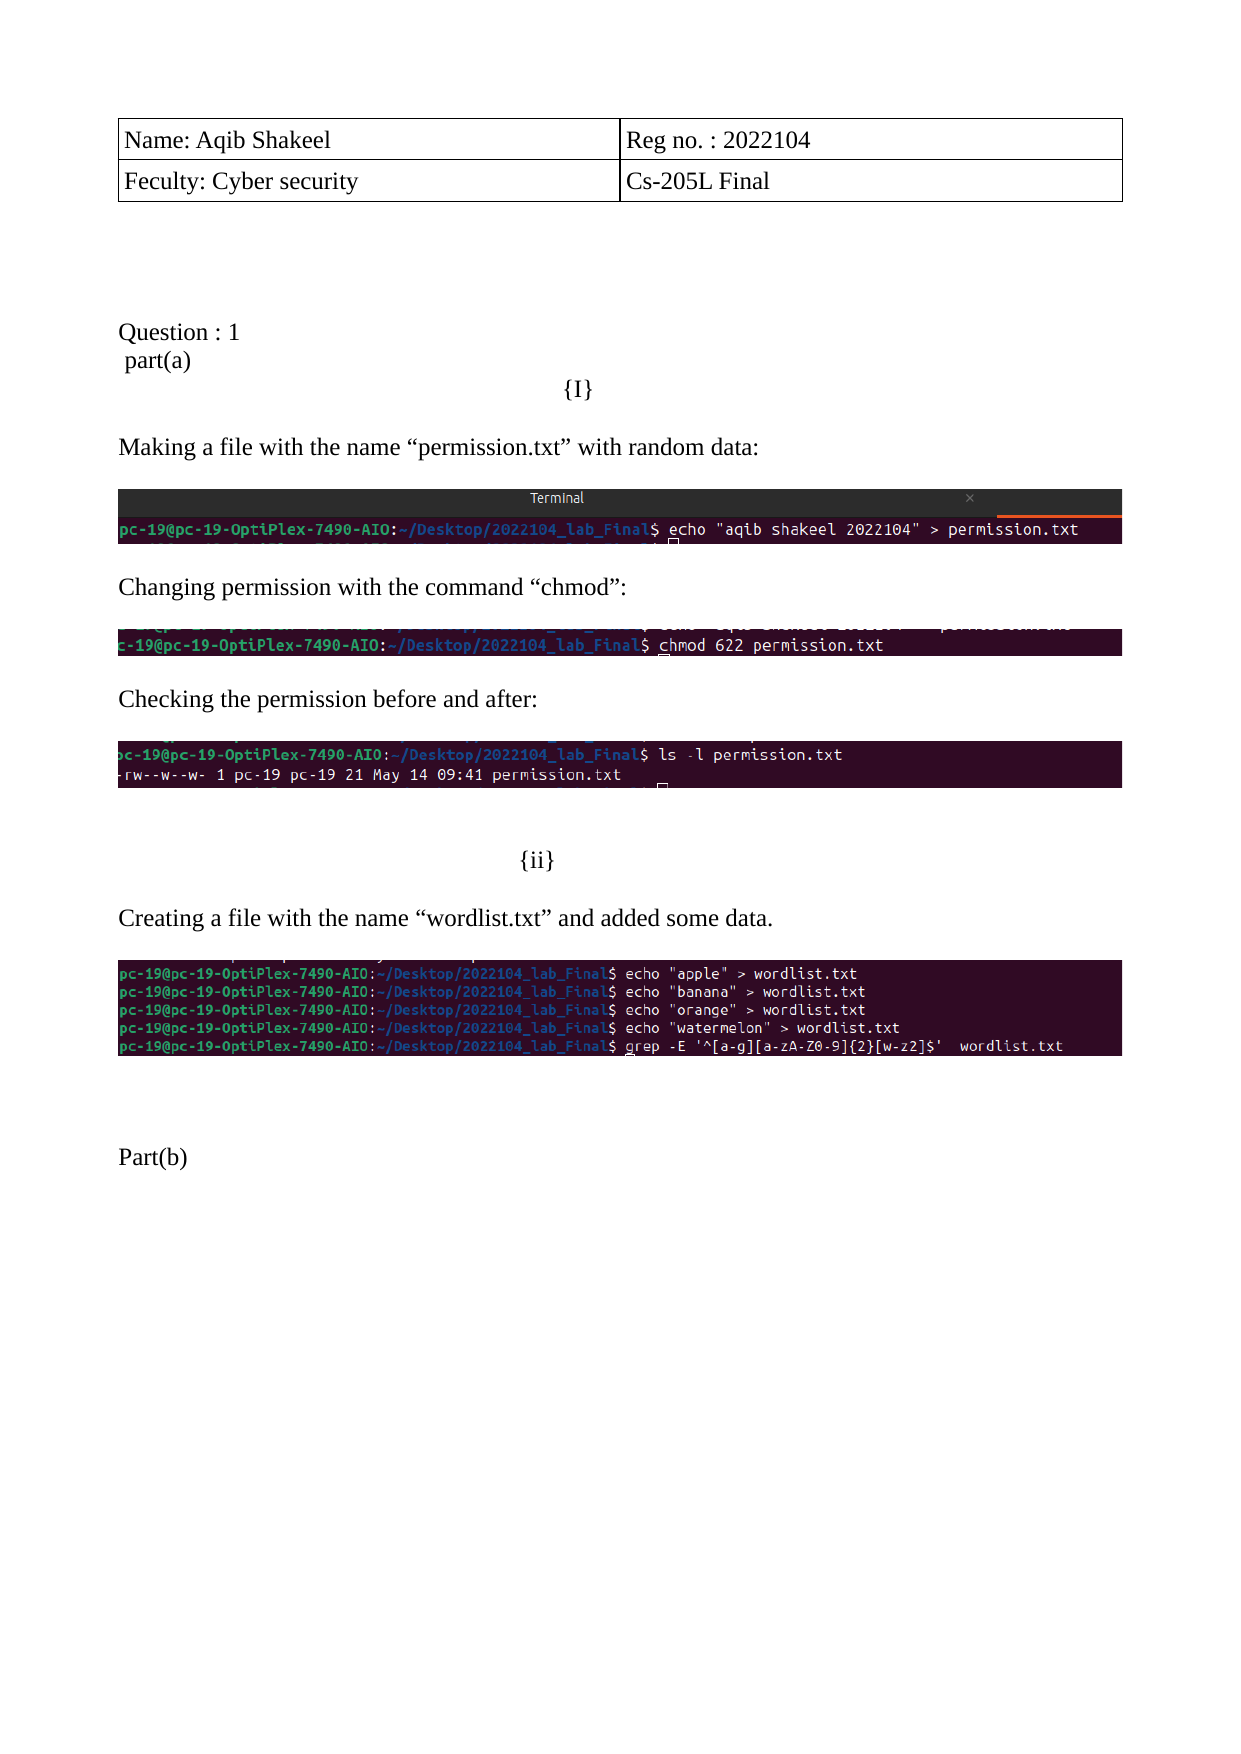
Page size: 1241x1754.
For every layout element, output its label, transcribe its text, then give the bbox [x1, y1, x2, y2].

text part(a) [118, 345, 1122, 374]
text {I} [118, 374, 1122, 403]
text Creating a file with the name “wordlist.txt” and added some data. [118, 903, 1122, 931]
picture [118, 489, 1123, 544]
table_header Name: Aqib Shakeel [119, 119, 619, 159]
text {ii} [118, 845, 1122, 874]
text Checking the permission before and after: [118, 684, 1122, 713]
picture [118, 960, 1123, 1056]
text Making a file with the name “permission.txt” with random data: [118, 432, 1122, 460]
table_cell Feculty: Cyber security [119, 160, 619, 201]
text Changing permission with the command “chmod”: [118, 572, 1122, 601]
picture [118, 629, 1123, 656]
text Question : 1 [118, 317, 1122, 345]
text Part(b) [118, 1142, 1122, 1170]
table_cell Cs-205L Final [621, 160, 1122, 201]
table_header Reg no. : 2022104 [621, 119, 1122, 159]
picture [118, 741, 1123, 788]
